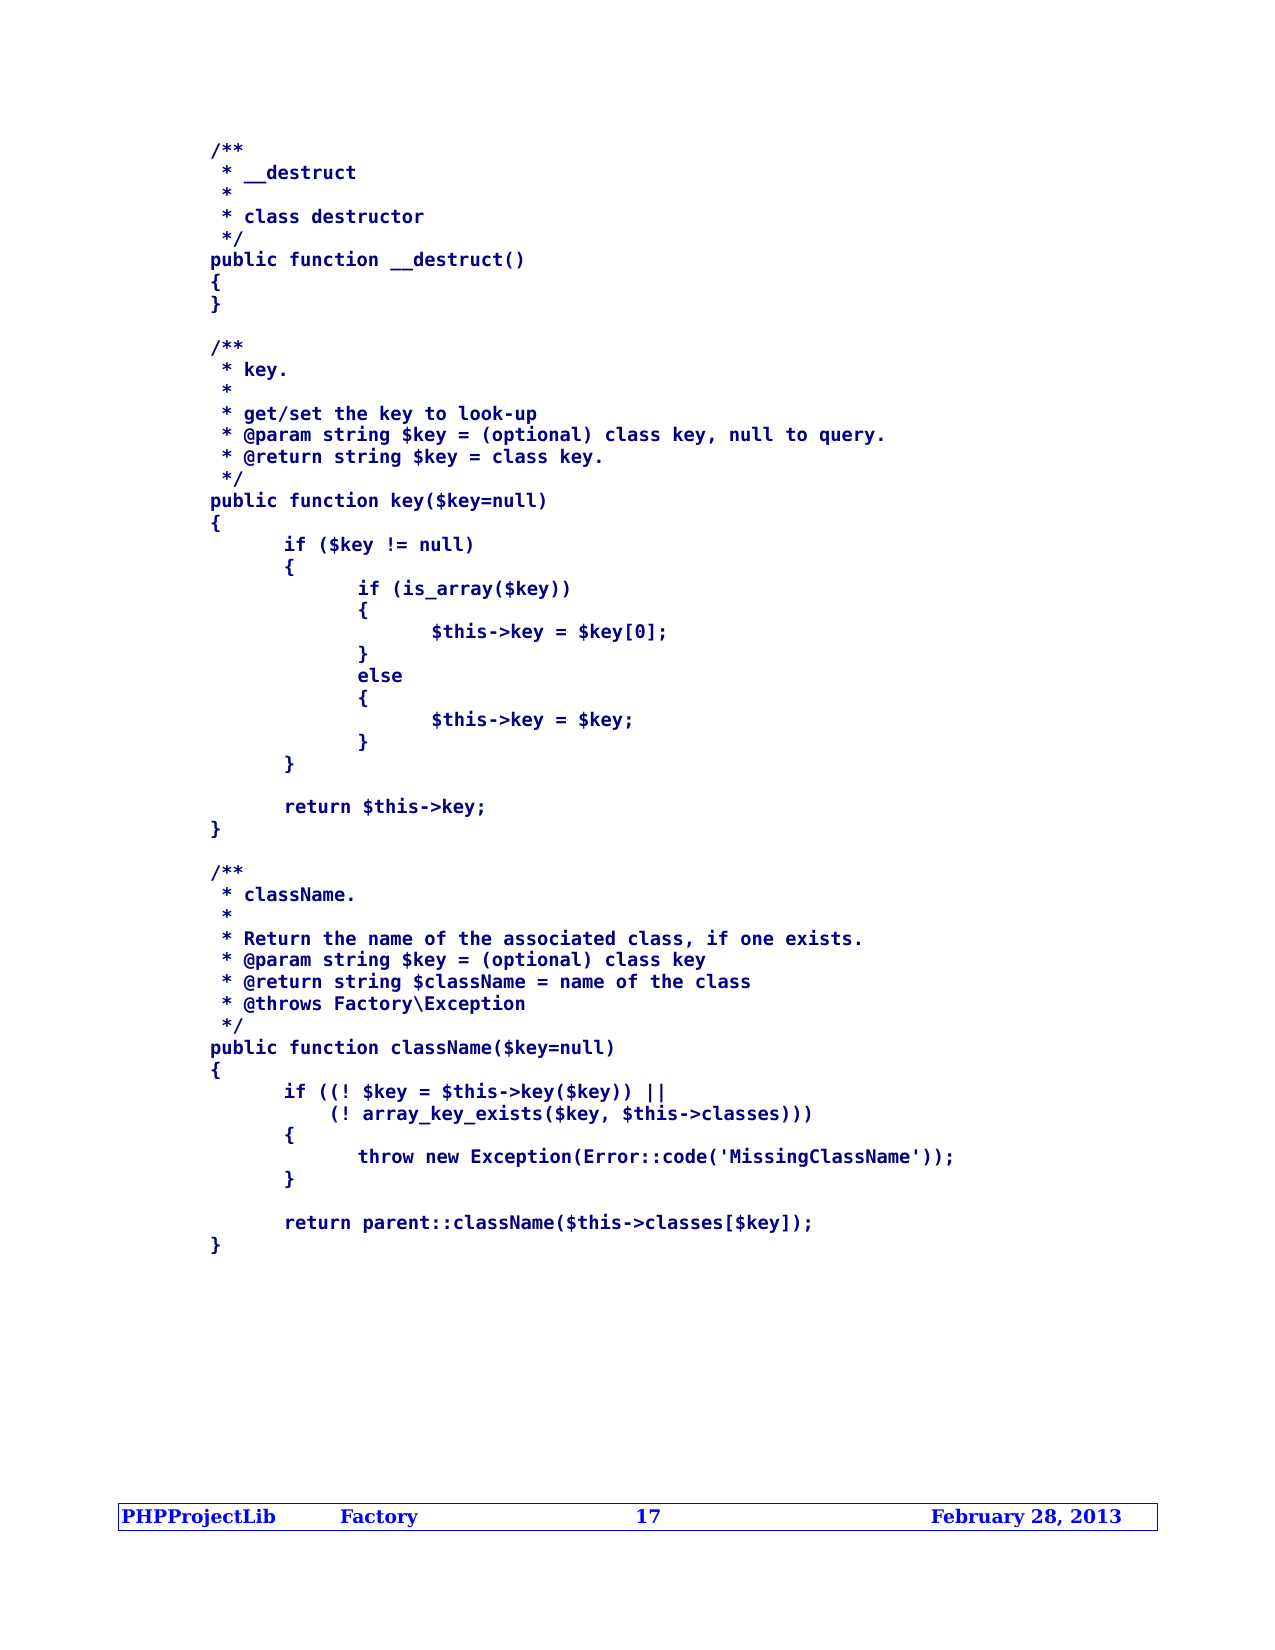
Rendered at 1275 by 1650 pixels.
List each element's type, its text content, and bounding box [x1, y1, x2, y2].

list * __destruct [136, 162, 1157, 184]
list * @throws Factory\Exception [136, 993, 1157, 1015]
list * @param string $key = (optional) class key, null to query. [136, 424, 1157, 446]
list } [136, 731, 1157, 752]
list public function key($key=null) [136, 490, 1157, 512]
list * className. [136, 884, 1157, 906]
list { [136, 599, 1157, 621]
list if ((! $key = $this->key($key)) || [136, 1081, 1157, 1102]
list } [136, 293, 1157, 315]
list $this->key = $key[0]; [136, 621, 1157, 643]
list { [136, 556, 1157, 577]
list * @param string $key = (optional) class key [136, 949, 1157, 971]
list * @return string $className = name of the class [136, 971, 1157, 993]
list } [136, 818, 1157, 840]
list * @return string $key = class key. [136, 446, 1157, 468]
list throw new Exception(Error::code('MissingClassName')); [136, 1146, 1157, 1168]
list return parent::className($this->classes[$key]); [136, 1212, 1157, 1234]
list } [136, 643, 1157, 665]
list /** [136, 862, 1157, 884]
list } [136, 752, 1157, 774]
list { [136, 1124, 1157, 1146]
list { [136, 512, 1157, 534]
list */ [136, 227, 1157, 249]
list * Return the name of the associated class, if one exists. [136, 927, 1157, 949]
list { [136, 1059, 1157, 1081]
list if ($key != null) [136, 534, 1157, 556]
list */ [136, 468, 1157, 490]
list * key. [136, 359, 1157, 381]
list { [136, 271, 1157, 293]
list * [136, 906, 1157, 927]
list else [136, 665, 1157, 687]
list */ [136, 1015, 1157, 1037]
list /** [136, 140, 1157, 162]
list (! array_key_exists($key, $this->classes))) [136, 1102, 1157, 1124]
list } [136, 1168, 1157, 1190]
list * [136, 381, 1157, 402]
list * [136, 184, 1157, 206]
list /** [136, 337, 1157, 359]
list * get/set the key to look-up [136, 402, 1157, 424]
list * class destructor [136, 206, 1157, 227]
list if (is_array($key)) [136, 577, 1157, 599]
list $this->key = $key; [136, 709, 1157, 731]
list } [136, 1234, 1157, 1256]
list return $this->key; [136, 796, 1157, 818]
list public function className($key=null) [136, 1037, 1157, 1059]
list { [136, 687, 1157, 709]
list public function __destruct() [136, 249, 1157, 271]
